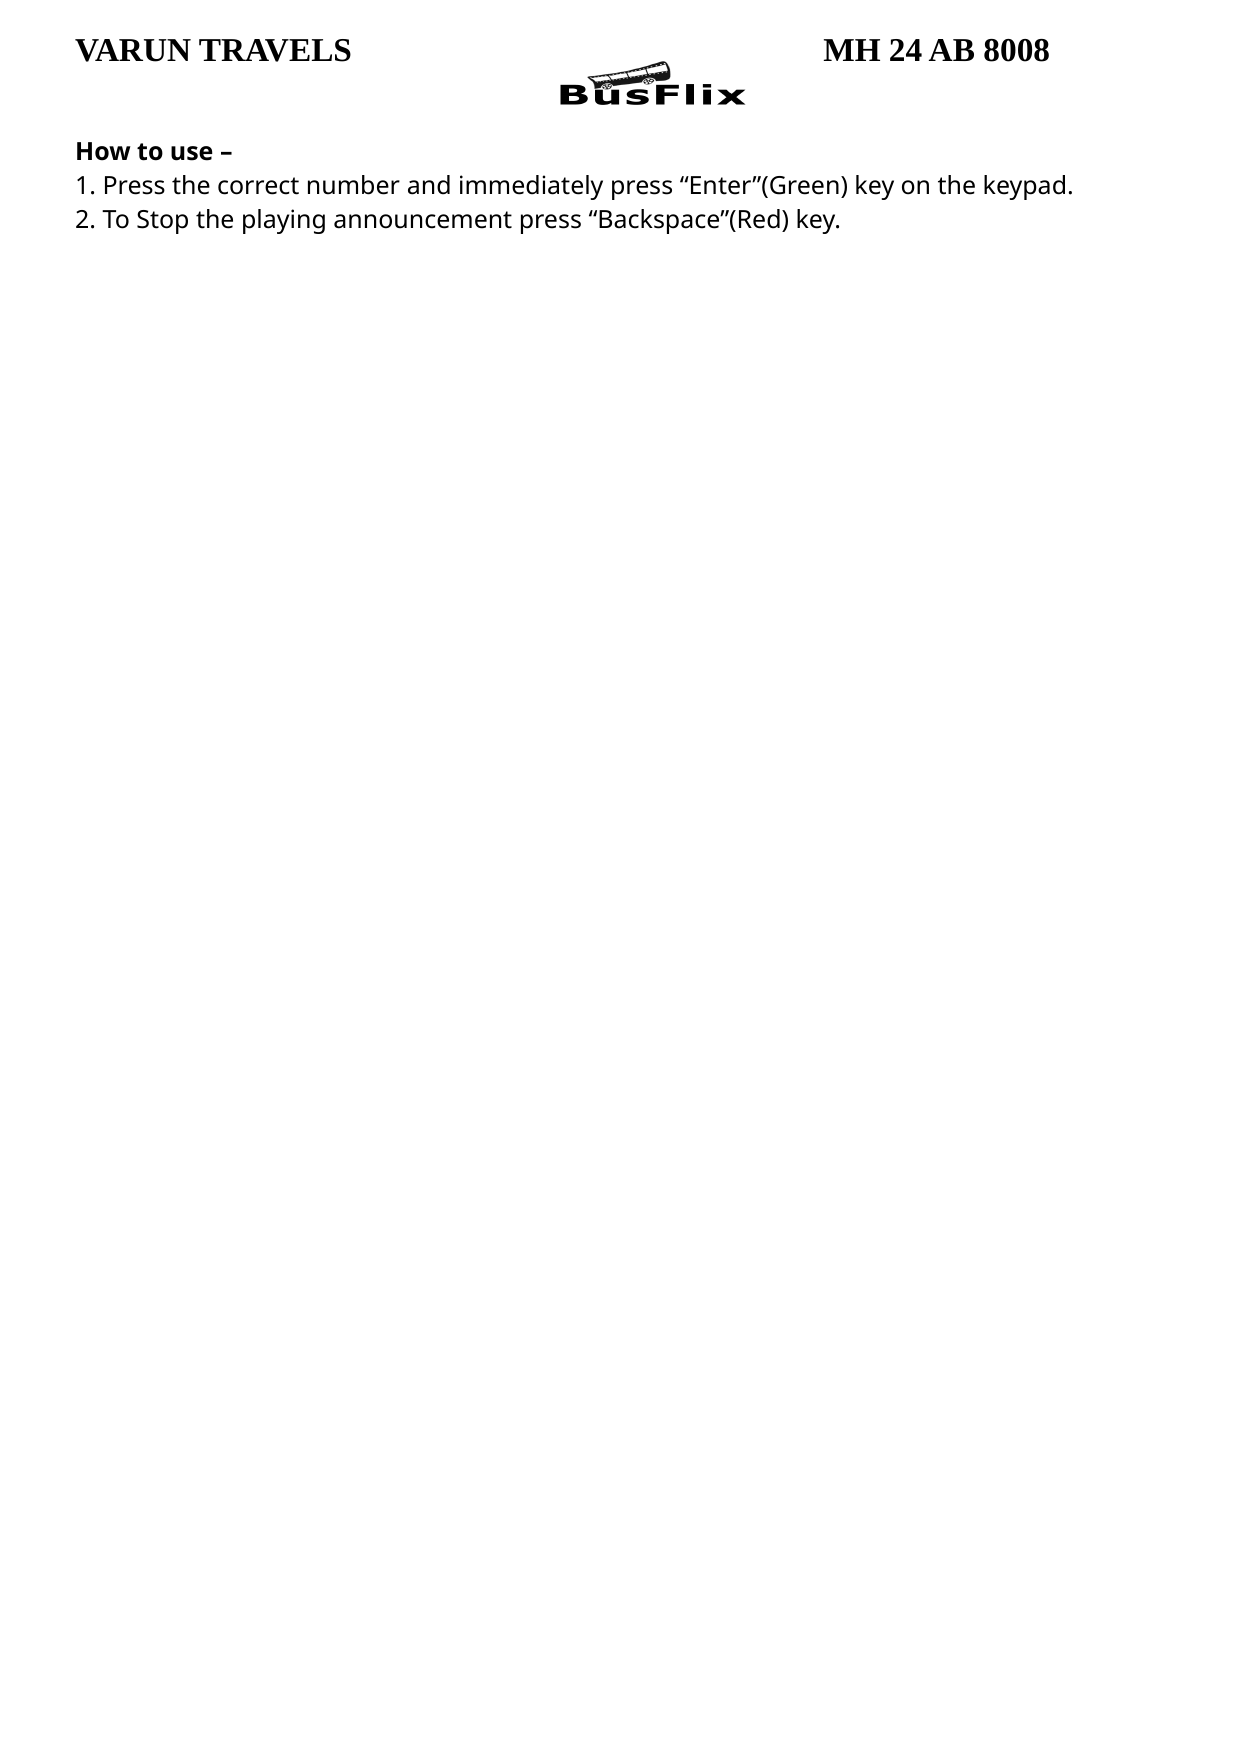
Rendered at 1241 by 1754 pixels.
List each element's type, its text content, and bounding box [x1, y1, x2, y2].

text 1. Press the correct number and immediately press “Enter”(Green) key on the keypad. [75, 168, 1165, 202]
text How to use – [75, 134, 1165, 168]
text 2. To Stop the playing announcement press “Backspace”(Red) key. [75, 202, 1165, 236]
